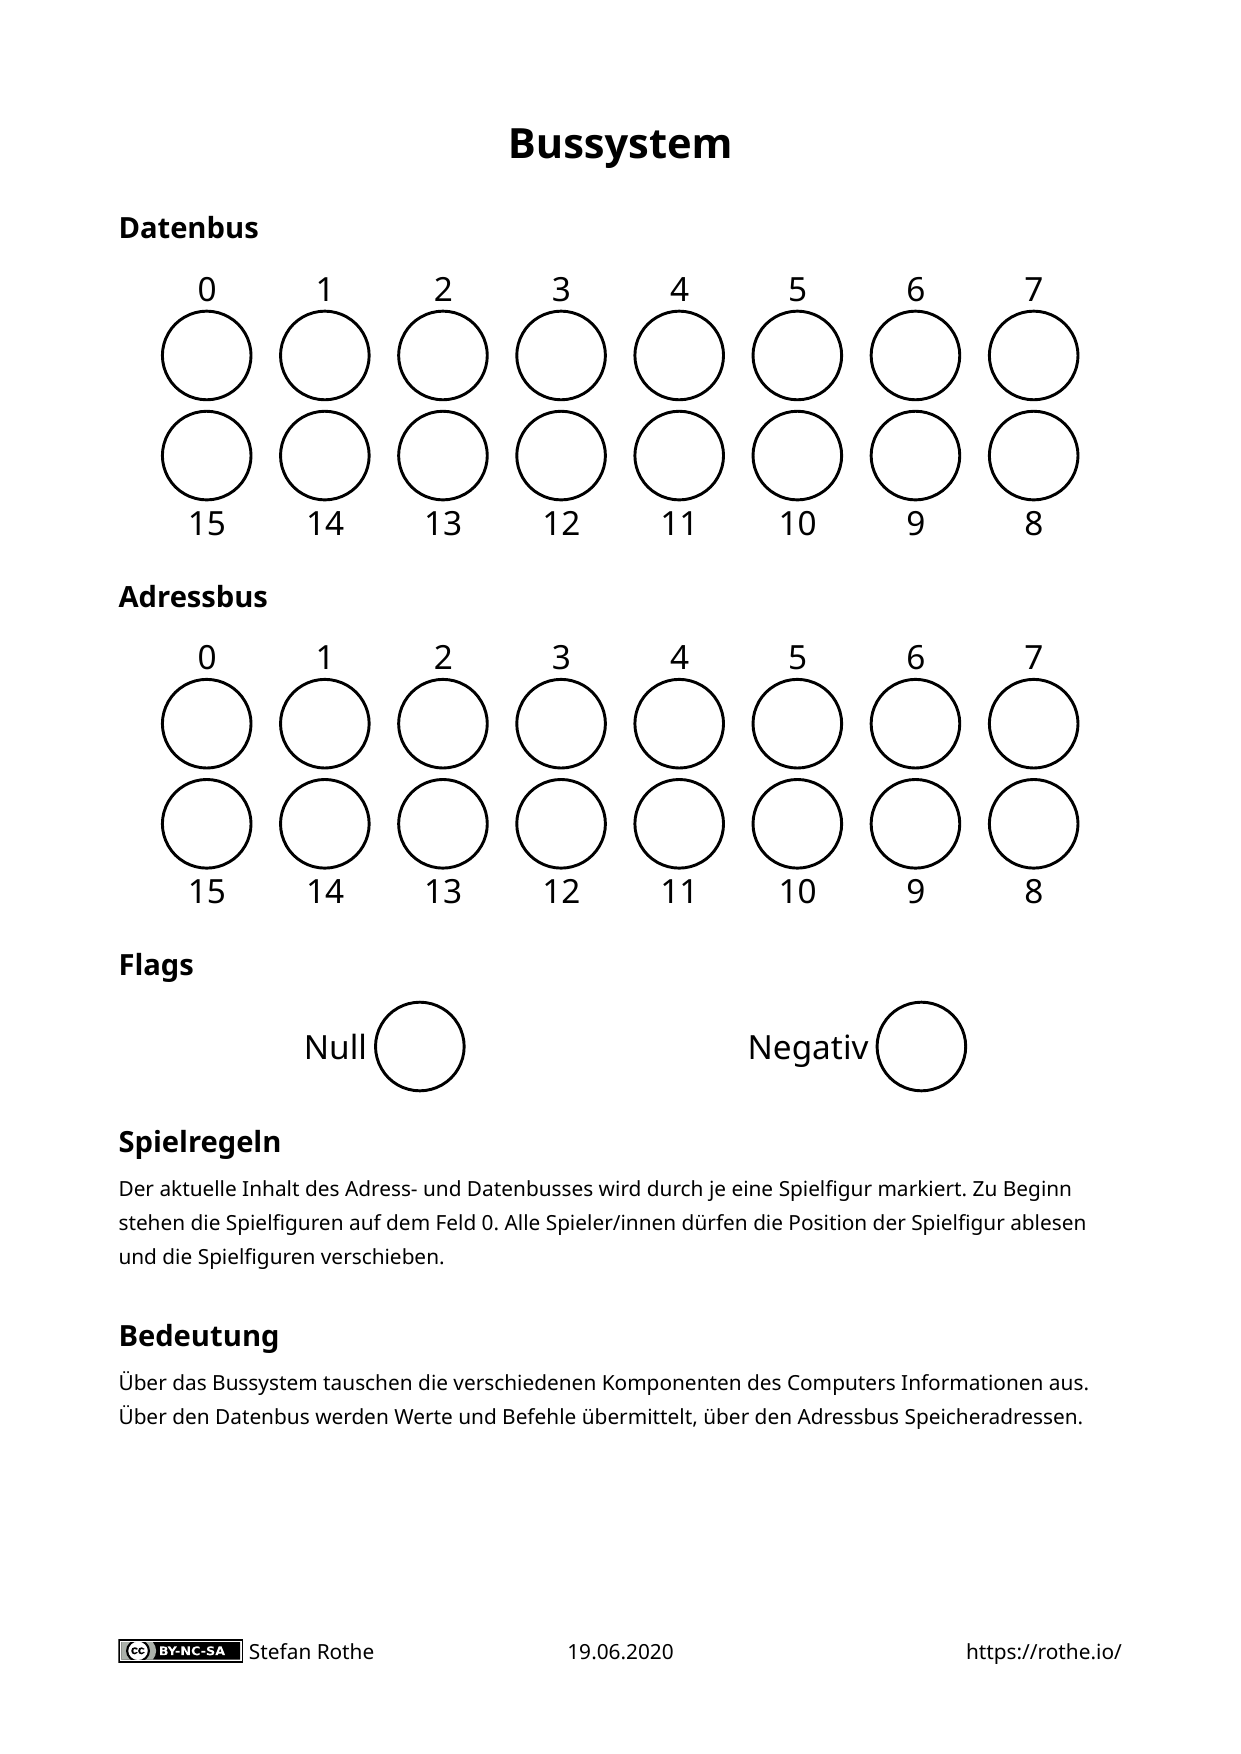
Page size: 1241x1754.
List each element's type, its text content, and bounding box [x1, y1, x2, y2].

table_cell 13 [384, 406, 502, 551]
table_cell 8 [975, 406, 1093, 551]
table_cell 15 [148, 774, 266, 919]
table_cell 11 [620, 406, 738, 551]
table_header 1 [266, 260, 384, 406]
table_cell 14 [266, 406, 384, 551]
subtitle Bedeutung [118, 1316, 1122, 1355]
table_header 3 [502, 628, 620, 774]
title Bussystem [118, 113, 1122, 170]
table_header Negativ [620, 996, 1093, 1097]
table_header 4 [620, 260, 738, 406]
table_header 5 [738, 628, 856, 774]
table_cell 8 [975, 774, 1093, 919]
table_cell 11 [620, 774, 738, 919]
table_cell 10 [738, 406, 856, 551]
table_header 6 [856, 628, 974, 774]
table_cell 13 [384, 774, 502, 919]
table_header 4 [620, 628, 738, 774]
subtitle Spielregeln [118, 1122, 1122, 1161]
table_header 1 [266, 628, 384, 774]
table_header 7 [975, 260, 1093, 406]
table_cell 12 [502, 774, 620, 919]
table_cell 9 [856, 406, 974, 551]
table_cell 9 [856, 774, 974, 919]
table_header 6 [856, 260, 974, 406]
subtitle Datenbus [118, 208, 1122, 247]
table_cell 15 [148, 406, 266, 551]
table_header 0 [148, 628, 266, 774]
table_header 2 [384, 260, 502, 406]
table_cell 10 [738, 774, 856, 919]
table_header Null [148, 996, 620, 1097]
table_header 5 [738, 260, 856, 406]
table_cell 14 [266, 774, 384, 919]
text Über das Bussystem tauschen die verschiedenen Komponenten des Computers Informationen aus. Über den Datenbus werden Werte und Befehle übermittelt, über den Adressbus Speicheradressen. [118, 1368, 1122, 1430]
text Der aktuelle Inhalt des Adress- und Datenbusses wird durch je eine Spielfigur markiert. Zu Beginn stehen die Spielfiguren auf dem Feld 0. Alle Spieler/innen dürfen die Position der Spielfigur ablesen und die Spielfiguren verschieben. [118, 1174, 1122, 1270]
table_header 0 [148, 260, 266, 406]
subtitle Adressbus [118, 576, 1122, 616]
table_cell 12 [502, 406, 620, 551]
table_header 3 [502, 260, 620, 406]
table_header 7 [975, 628, 1093, 774]
table_header 2 [384, 628, 502, 774]
subtitle Flags [118, 944, 1122, 984]
